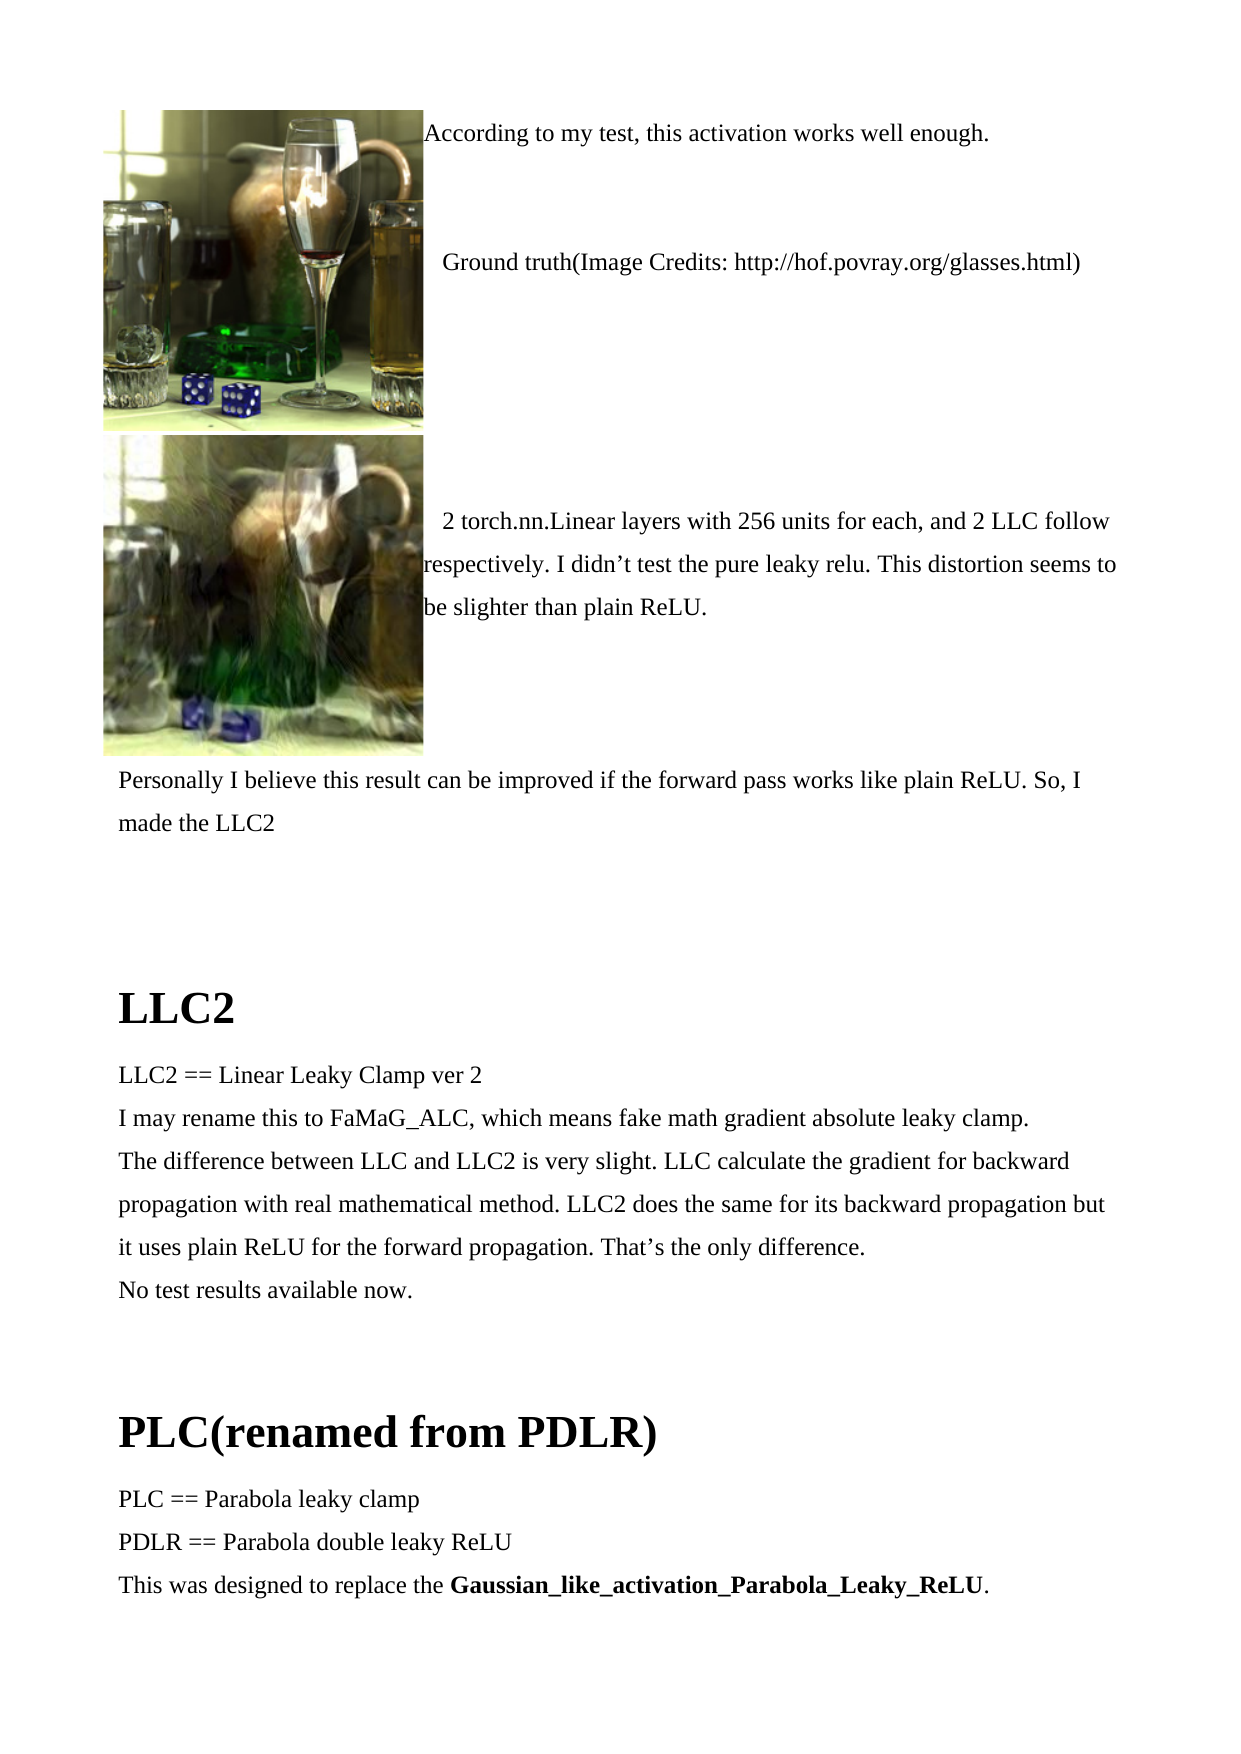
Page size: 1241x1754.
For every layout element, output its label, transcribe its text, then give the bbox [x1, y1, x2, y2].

text Personally I believe this result can be improved if the forward pass works like plain ReLU. So, I made the LLC2 [118, 765, 1122, 837]
text LLC2 [118, 981, 1122, 1033]
text The difference between LLC and LLC2 is very slight. LLC calculate the gradient for backward propagation with real mathematical method. LLC2 does the same for its backward propagation but it uses plain ReLU for the forward propagation. That’s the only difference. [118, 1146, 1122, 1261]
text PLC(renamed from PDLR) [118, 1405, 1122, 1457]
text According to my test, this activation works well enough. [424, 118, 1122, 147]
text 2 torch.nn.Linear layers with 256 units for each, and 2 LLC follow respectively. I didn’t test the pure leaky relu. This distortion seems to be slighter than plain ReLU. [424, 506, 1122, 621]
text Ground truth(Image Credits: http://hof.povray.org/glasses.html) [424, 247, 1122, 276]
text PLC == Parabola leaky clamp [118, 1484, 1122, 1512]
text This was designed to replace the Gaussian_like_activation_Parabola_Leaky_ReLU. [118, 1570, 1122, 1599]
text I may rename this to FaMaG_ALC, which means fake math gradient absolute leaky clamp. [118, 1103, 1122, 1132]
text PDLR == Parabola double leaky ReLU [118, 1527, 1122, 1556]
picture [103, 110, 424, 431]
text No test results available now. [118, 1275, 1122, 1304]
text LLC2 == Linear Leaky Clamp ver 2 [118, 1060, 1122, 1088]
picture [103, 435, 424, 756]
